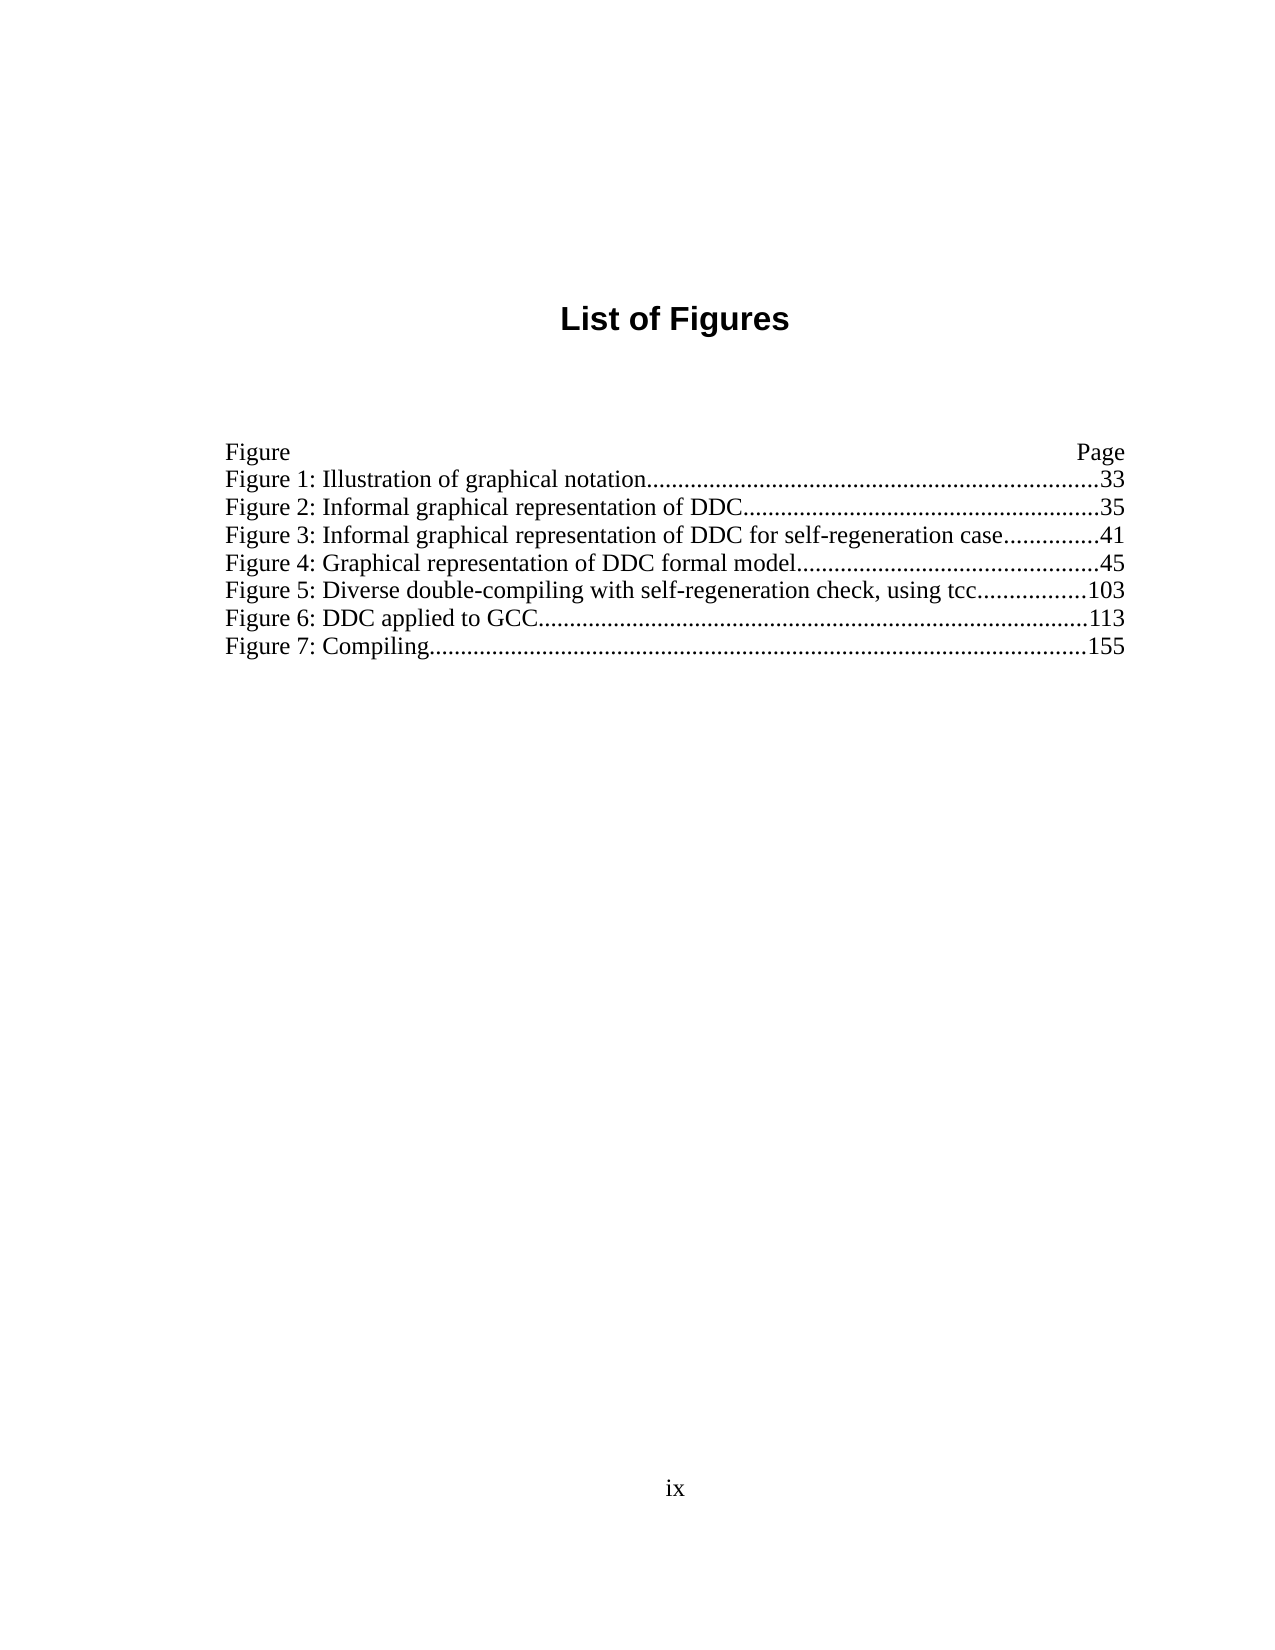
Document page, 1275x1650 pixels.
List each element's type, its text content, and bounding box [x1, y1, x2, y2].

text Figure 1: Illustration of graphical notation 33 [225, 466, 1125, 493]
text Figure 7: Compiling 155 [225, 632, 1125, 659]
text Figure 5: Diverse double-compiling with self-regeneration check, using tcc 103 [225, 576, 1125, 604]
subtitle List of Figures [225, 300, 1125, 337]
text Figure 4: Graphical representation of DDC formal model 45 [225, 549, 1125, 576]
text Figure Page [225, 438, 1125, 466]
text Figure 2: Informal graphical representation of DDC 35 [225, 493, 1125, 521]
text Figure 3: Informal graphical representation of DDC for self-regeneration case 41 [225, 521, 1125, 549]
text Figure 6: DDC applied to GCC 113 [225, 604, 1125, 632]
